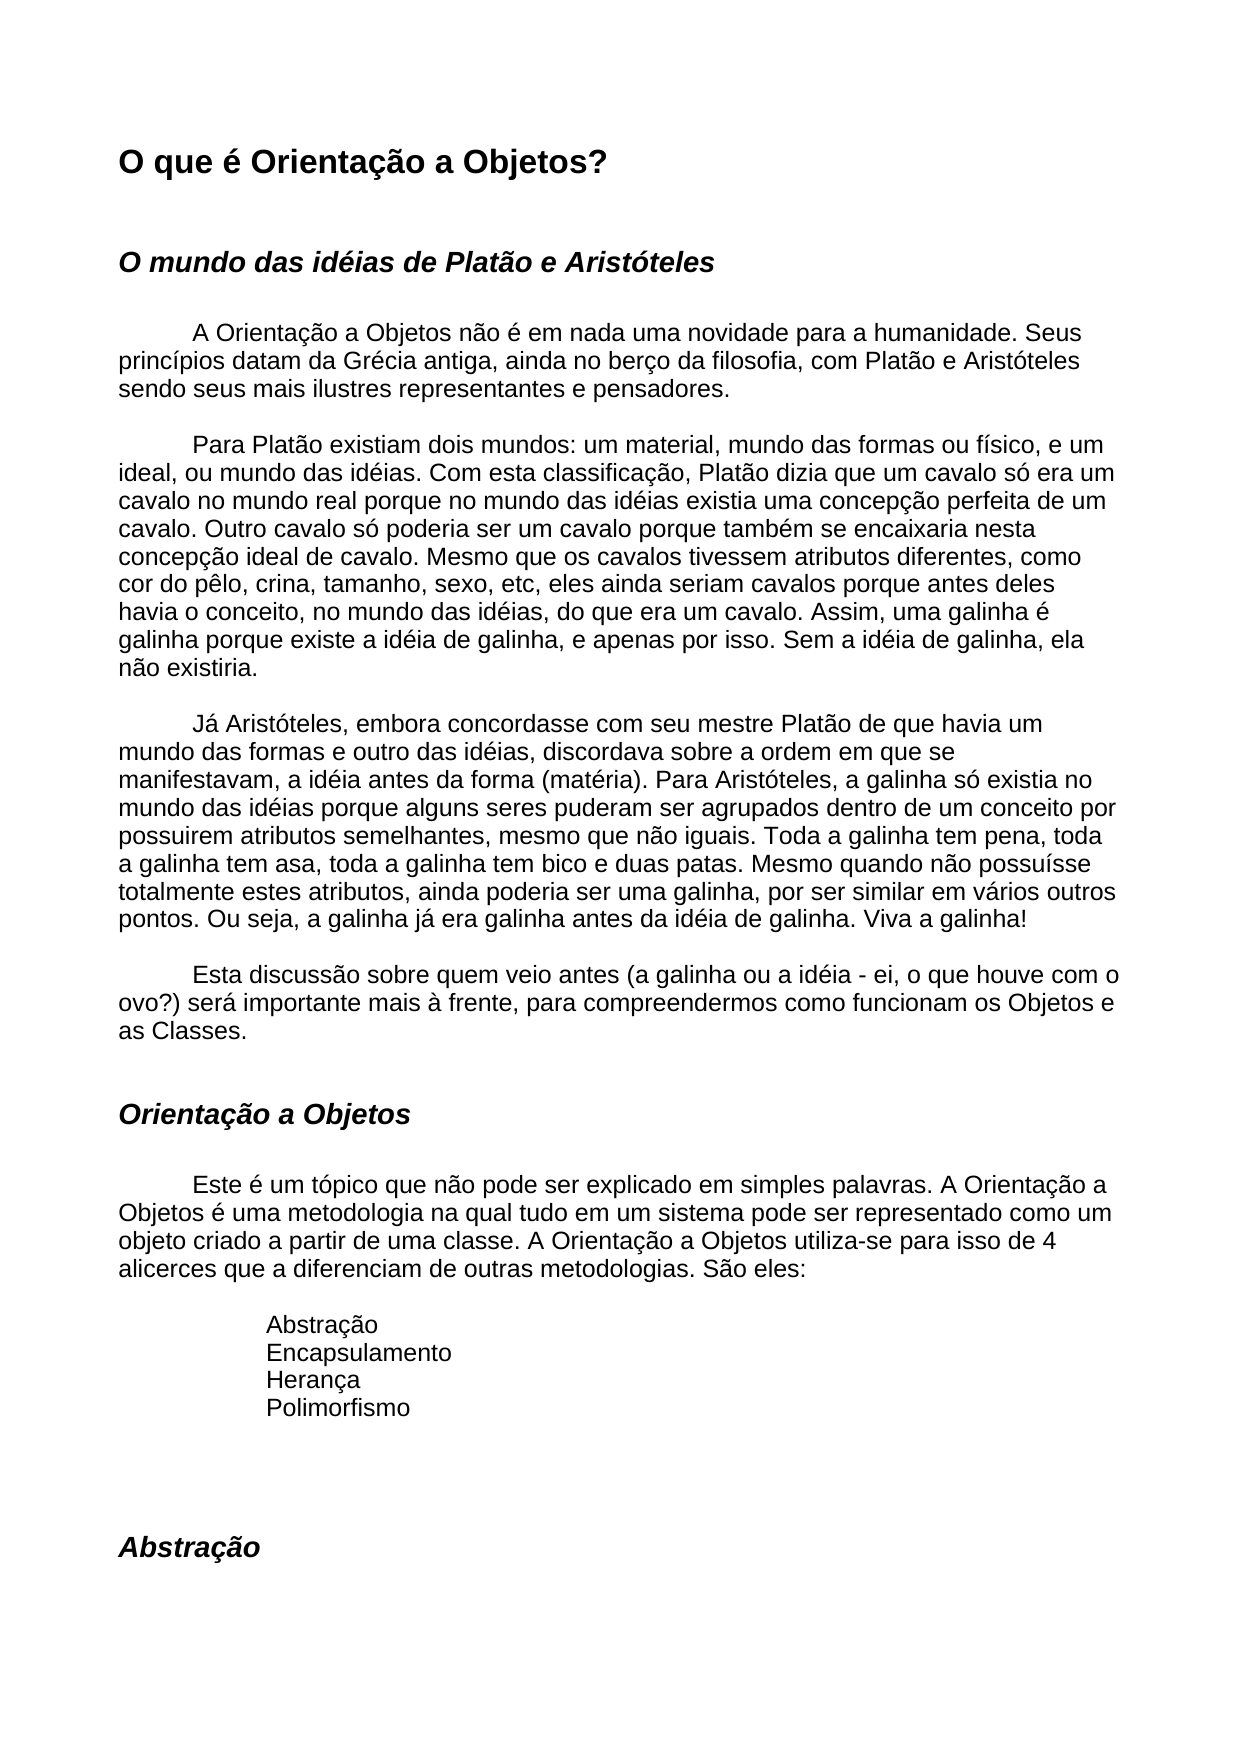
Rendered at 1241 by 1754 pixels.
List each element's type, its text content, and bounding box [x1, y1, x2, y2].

text Polimorfismo [118, 1394, 1122, 1422]
subtitle O mundo das idéias de Platão e Aristóteles [118, 246, 1122, 279]
text A Orientação a Objetos não é em nada uma novidade para a humanidade. Seus princípios datam da Grécia antiga, ainda no berço da filosofia, com Platão e Aristóteles sendo seus mais ilustres representantes e pensadores. [118, 319, 1122, 403]
text Abstração [118, 1310, 1122, 1338]
subtitle O que é Orientação a Objetos? [118, 143, 1122, 181]
subtitle Abstração [118, 1531, 1122, 1563]
text Este é um tópico que não pode ser explicado em simples palavras. A Orientação a Objetos é uma metodologia na qual tudo em um sistema pode ser representado como um objeto criado a partir de uma classe. A Orientação a Objetos utiliza-se para isso de 4 alicerces que a diferenciam de outras metodologias. São eles: [118, 1171, 1122, 1282]
text Herança [118, 1366, 1122, 1394]
text Esta discussão sobre quem veio antes (a galinha ou a idéia - ei, o que houve com o ovo?) será importante mais à frente, para compreendermos como funcionam os Objetos e as Classes. [118, 961, 1122, 1045]
text Para Platão existiam dois mundos: um material, mundo das formas ou físico, e um ideal, ou mundo das idéias. Com esta classificação, Platão dizia que um cavalo só era um cavalo no mundo real porque no mundo das idéias existia uma concepção perfeita de um cavalo. Outro cavalo só poderia ser um cavalo porque também se encaixaria nesta concepção ideal de cavalo. Mesmo que os cavalos tivessem atributos diferentes, como cor do pêlo, crina, tamanho, sexo, etc, eles ainda seriam cavalos porque antes deles havia o conceito, no mundo das idéias, do que era um cavalo. Assim, uma galinha é galinha porque existe a idéia de galinha, e apenas por isso. Sem a idéia de galinha, ela não existiria. [118, 431, 1122, 682]
text Já Aristóteles, embora concordasse com seu mestre Platão de que havia um mundo das formas e outro das idéias, discordava sobre a ordem em que se manifestavam, a idéia antes da forma (matéria). Para Aristóteles, a galinha só existia no mundo das idéias porque alguns seres puderam ser agrupados dentro de um conceito por possuirem atributos semelhantes, mesmo que não iguais. Toda a galinha tem pena, toda a galinha tem asa, toda a galinha tem bico e duas patas. Mesmo quando não possuísse totalmente estes atributos, ainda poderia ser uma galinha, por ser similar em vários outros pontos. Ou seja, a galinha já era galinha antes da idéia de galinha. Viva a galinha! [118, 710, 1122, 933]
text Encapsulamento [118, 1338, 1122, 1366]
subtitle Orientação a Objetos [118, 1098, 1122, 1130]
